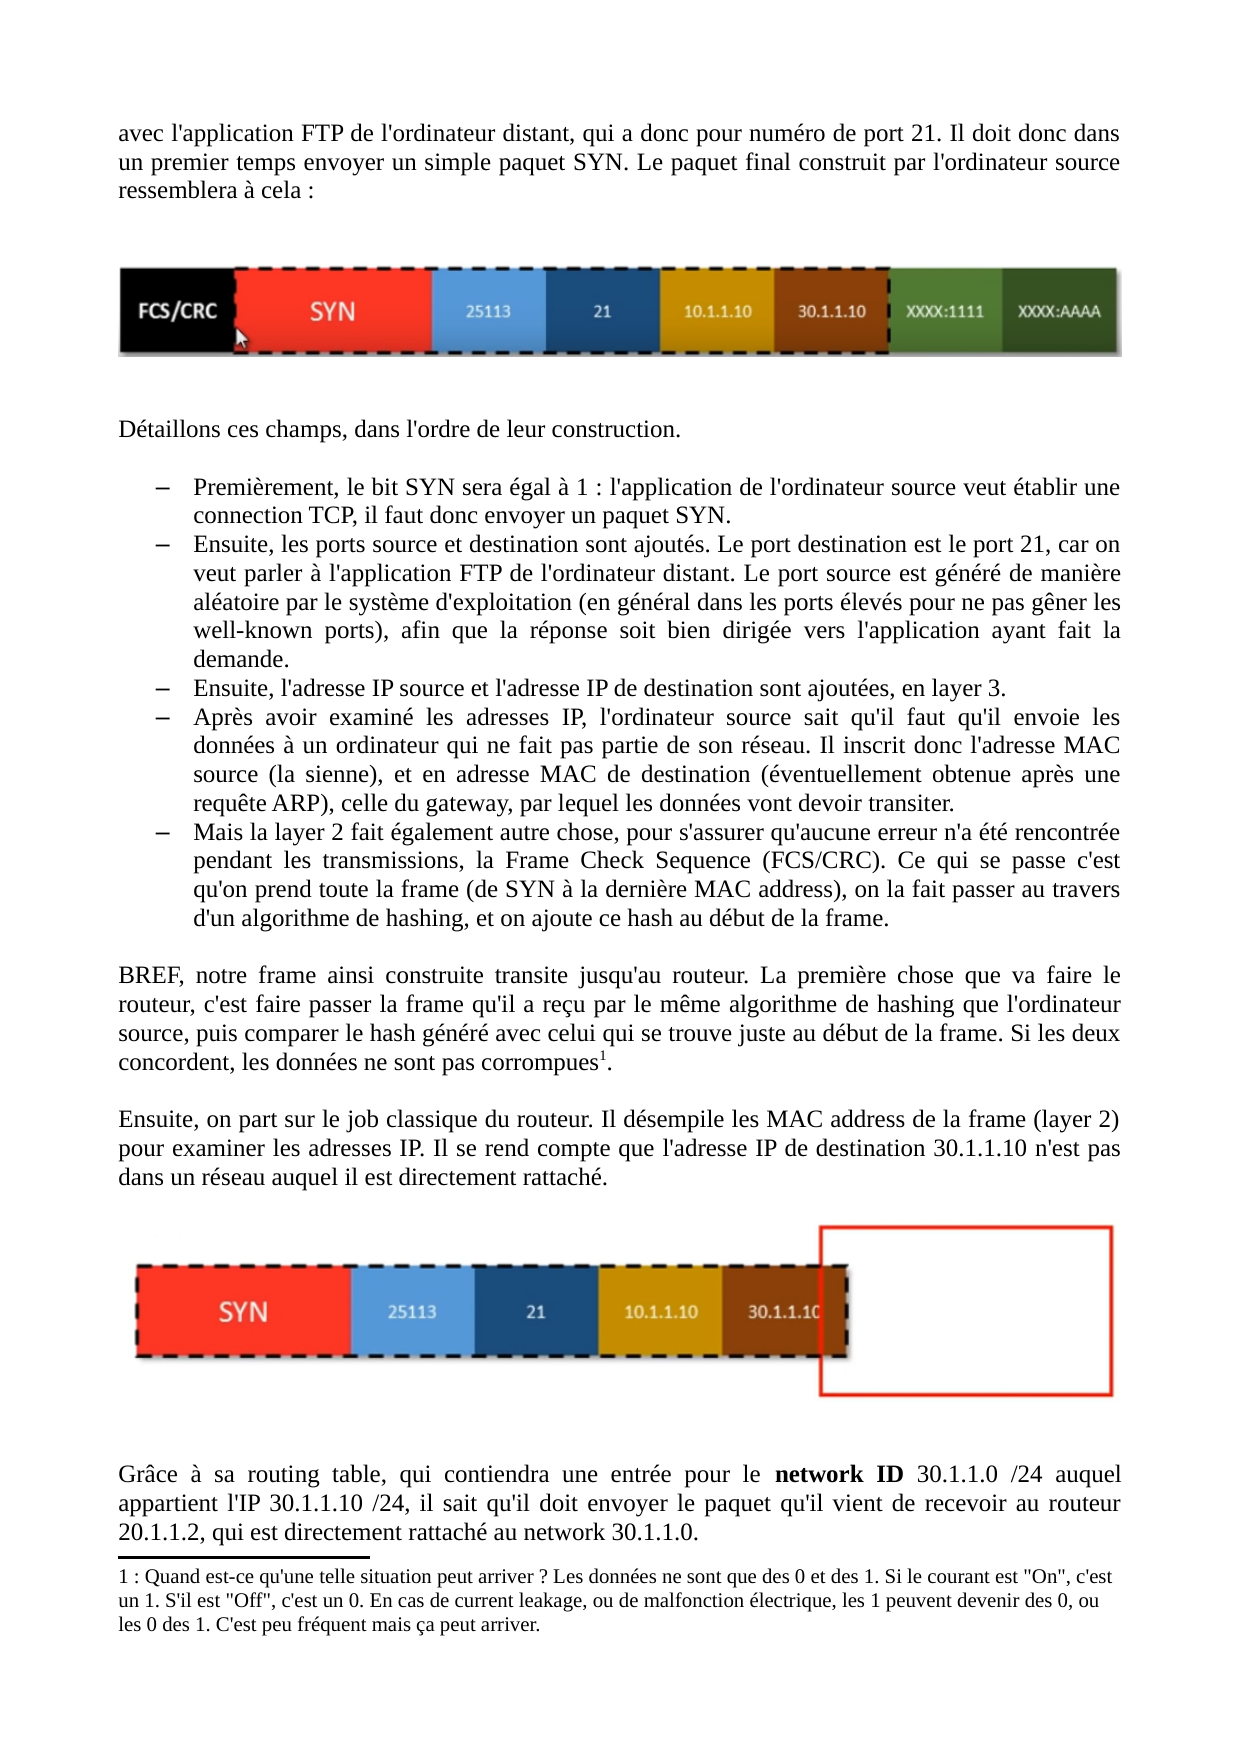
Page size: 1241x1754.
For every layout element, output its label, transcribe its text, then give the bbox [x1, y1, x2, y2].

text avec l'application FTP de l'ordinateur distant, qui a donc pour numéro de port 21. Il doit donc dans un premier temps envoyer un simple paquet SYN. Le paquet final construit par l'ordinateur source ressemblera à cela : [118, 118, 1122, 204]
text Ensuite, on part sur le job classique du routeur. Il désempile les MAC address de la frame (layer 2) pour examiner les adresses IP. Il se rend compte que l'adresse IP de destination 30.1.1.10 n'est pas dans un réseau auquel il est directement rattaché. [118, 1104, 1122, 1190]
list Après avoir examiné les adresses IP, l'ordinateur source sait qu'il faut qu'il envoie les données à un ordinateur qui ne fait pas partie de son réseau. Il inscrit donc l'adresse MAC source (la sienne), et en adresse MAC de destination (éventuellement obtenue après une requête ARP), celle du gateway, par lequel les données vont devoir transiter. [156, 702, 1122, 817]
text Détaillons ces champs, dans l'ordre de leur construction. [118, 414, 1122, 443]
list Ensuite, les ports source et destination sont ajoutés. Le port destination est le port 21, car on veut parler à l'application FTP de l'ordinateur distant. Le port source est généré de manière aléatoire par le système d'exploitation (en général dans les ports élevés pour ne pas gêner les well-known ports), afin que la réponse soit bien dirigée vers l'application ayant fait la demande. [156, 529, 1122, 673]
text Grâce à sa routing table, qui contiendra une entrée pour le network ID 30.1.1.0 /24 auquel appartient l'IP 30.1.1.10 /24, il sait qu'il doit envoyer le paquet qu'il vient de recevoir au routeur 20.1.1.2, qui est directement rattaché au network 30.1.1.0. [118, 1459, 1122, 1546]
text : Quand est-ce qu'une telle situation peut arriver ? Les données ne sont que des 0 et des 1. Si le courant est "On", c'est un 1. S'il est "Off", c'est un 0. En cas de current leakage, ou de malfonction électrique, les 1 peuvent devenir des 0, ou les 0 des 1. C'est peu fréquent mais ça peut arriver. [118, 1563, 1122, 1636]
list Premièrement, le bit SYN sera égal à 1 : l'application de l'ordinateur source veut établir une connection TCP, il faut donc envoyer un paquet SYN. [156, 472, 1122, 529]
list Mais la layer 2 fait également autre chose, pour s'assurer qu'aucune erreur n'a été rencontrée pendant les transmissions, la Frame Check Sequence (FCS/CRC). Ce qui se passe c'est qu'on prend toute la frame (de SYN à la dernière MAC address), on la fait passer au travers d'un algorithme de hashing, et on ajoute ce hash au début de la frame. [156, 817, 1122, 932]
list Ensuite, l'adresse IP source et l'adresse IP de destination sont ajoutées, en layer 3. [156, 673, 1122, 702]
text BREF, notre frame ainsi construite transite jusqu'au routeur. La première chose que va faire le routeur, c'est faire passer la frame qu'il a reçu par le même algorithme de hashing que l'ordinateur source, puis comparer le hash généré avec celui qui se trouve juste au début de la frame. Si les deux concordent, les données ne sont pas corrompues. [118, 960, 1122, 1075]
